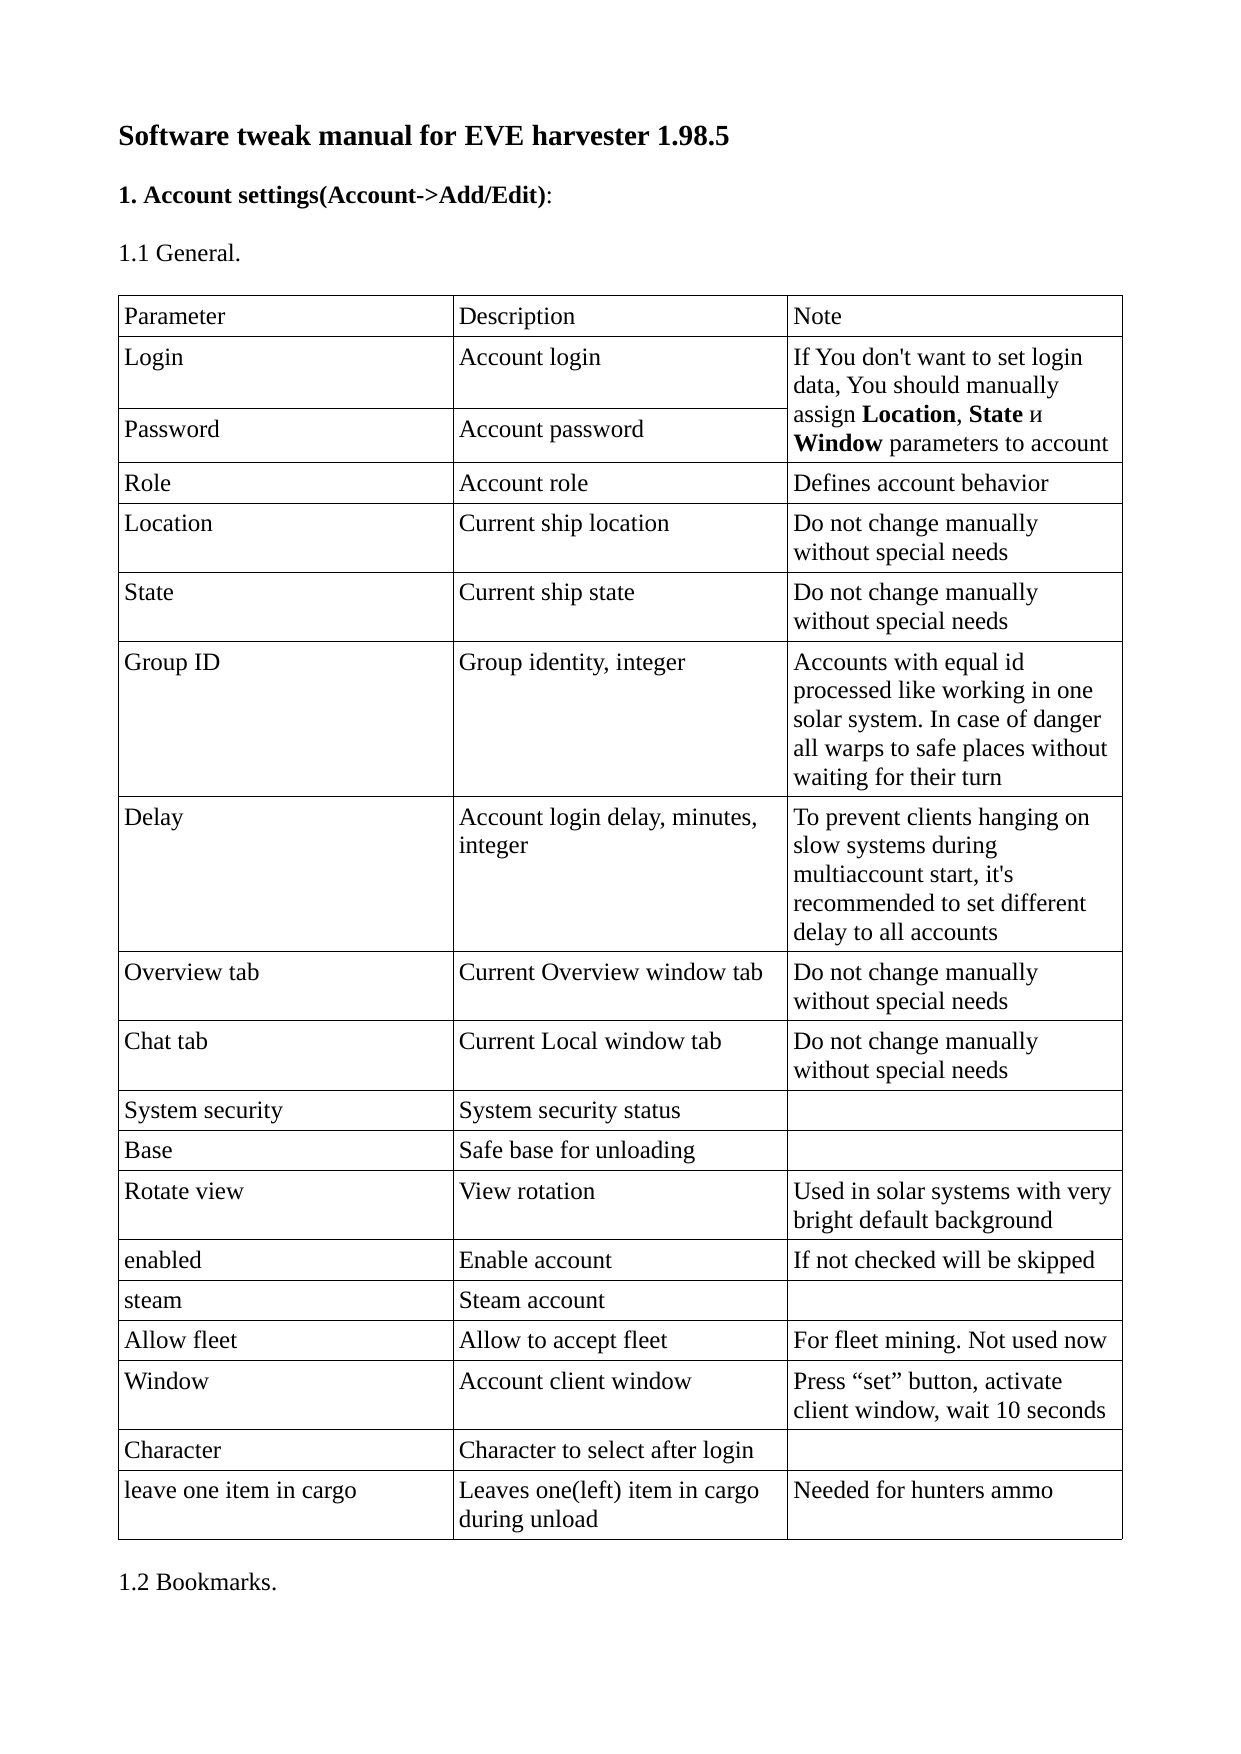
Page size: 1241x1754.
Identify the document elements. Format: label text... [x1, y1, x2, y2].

table_cell enabled [119, 1240, 453, 1279]
table_cell Location [119, 504, 453, 572]
text 1. Account settings(Account->Add/Edit): [118, 180, 1122, 209]
table_cell Do not change manually without special needs [788, 952, 1122, 1020]
table_cell Current ship location [454, 504, 787, 572]
table_cell leave one item in cargo [119, 1471, 453, 1538]
table_cell View rotation [454, 1171, 787, 1239]
table_cell Used in solar systems with very bright default background [788, 1171, 1122, 1239]
table_cell Login [119, 337, 453, 408]
table_cell Defines account behavior [788, 463, 1122, 503]
table_cell Allow to accept fleet [454, 1321, 787, 1360]
table_cell Account login [454, 337, 787, 408]
table_cell Password [119, 409, 453, 462]
table_cell Role [119, 463, 453, 503]
table_cell Enable account [454, 1240, 787, 1279]
table_cell Character to select after login [454, 1430, 787, 1469]
text Software tweak manual for EVE harvester 1.98.5 [118, 118, 1122, 152]
table_cell System security [119, 1091, 453, 1130]
table_cell Base [119, 1131, 453, 1170]
table_cell State [119, 573, 453, 641]
table_cell Needed for hunters ammo [788, 1471, 1122, 1538]
table_cell Allow fleet [119, 1321, 453, 1360]
table_cell Account password [454, 409, 787, 462]
table_cell steam [119, 1281, 453, 1320]
table_cell Do not change manually without special needs [788, 504, 1122, 572]
table_cell To prevent clients hanging on slow systems during multiaccount start, it's recommended to set different delay to all accounts [788, 797, 1122, 951]
table_cell [788, 1091, 1122, 1130]
table_header Note [788, 296, 1122, 336]
table_cell If You don't want to set login data, You should manually assign Location, State и Window parameters to account [788, 337, 1122, 462]
table_cell For fleet mining. Not used now [788, 1321, 1122, 1360]
table_cell [788, 1281, 1122, 1320]
table_cell Window [119, 1361, 453, 1429]
table_cell Current ship state [454, 573, 787, 641]
table_cell Safe base for unloading [454, 1131, 787, 1170]
table_cell Account login delay, minutes, integer [454, 797, 787, 951]
table_cell [788, 1131, 1122, 1170]
table_cell Press “set” button, activate client window, wait 10 seconds [788, 1361, 1122, 1429]
table_cell Leaves one(left) item in cargo during unload [454, 1471, 787, 1538]
table_cell Current Local window tab [454, 1021, 787, 1089]
table_cell Account client window [454, 1361, 787, 1429]
table_cell Accounts with equal id processed like working in one solar system. In case of danger all warps to safe places without waiting for their turn [788, 642, 1122, 796]
table_cell Do not change manually without special needs [788, 573, 1122, 641]
table_header Description [454, 296, 787, 336]
table_cell System security status [454, 1091, 787, 1130]
table_cell Current Overview window tab [454, 952, 787, 1020]
text 1.1 General. [118, 238, 1122, 267]
table_cell Overview tab [119, 952, 453, 1020]
table_cell [788, 1430, 1122, 1469]
table_cell Do not change manually without special needs [788, 1021, 1122, 1089]
table_cell Group identity, integer [454, 642, 787, 796]
table_cell Account role [454, 463, 787, 503]
table_cell Steam account [454, 1281, 787, 1320]
table_cell Delay [119, 797, 453, 951]
table_cell Group ID [119, 642, 453, 796]
text 1.2 Bookmarks. [118, 1567, 1122, 1596]
table_cell If not checked will be skipped [788, 1240, 1122, 1279]
table_cell Character [119, 1430, 453, 1469]
table_header Parameter [119, 296, 453, 336]
table_cell Chat tab [119, 1021, 453, 1089]
table_cell Rotate view [119, 1171, 453, 1239]
